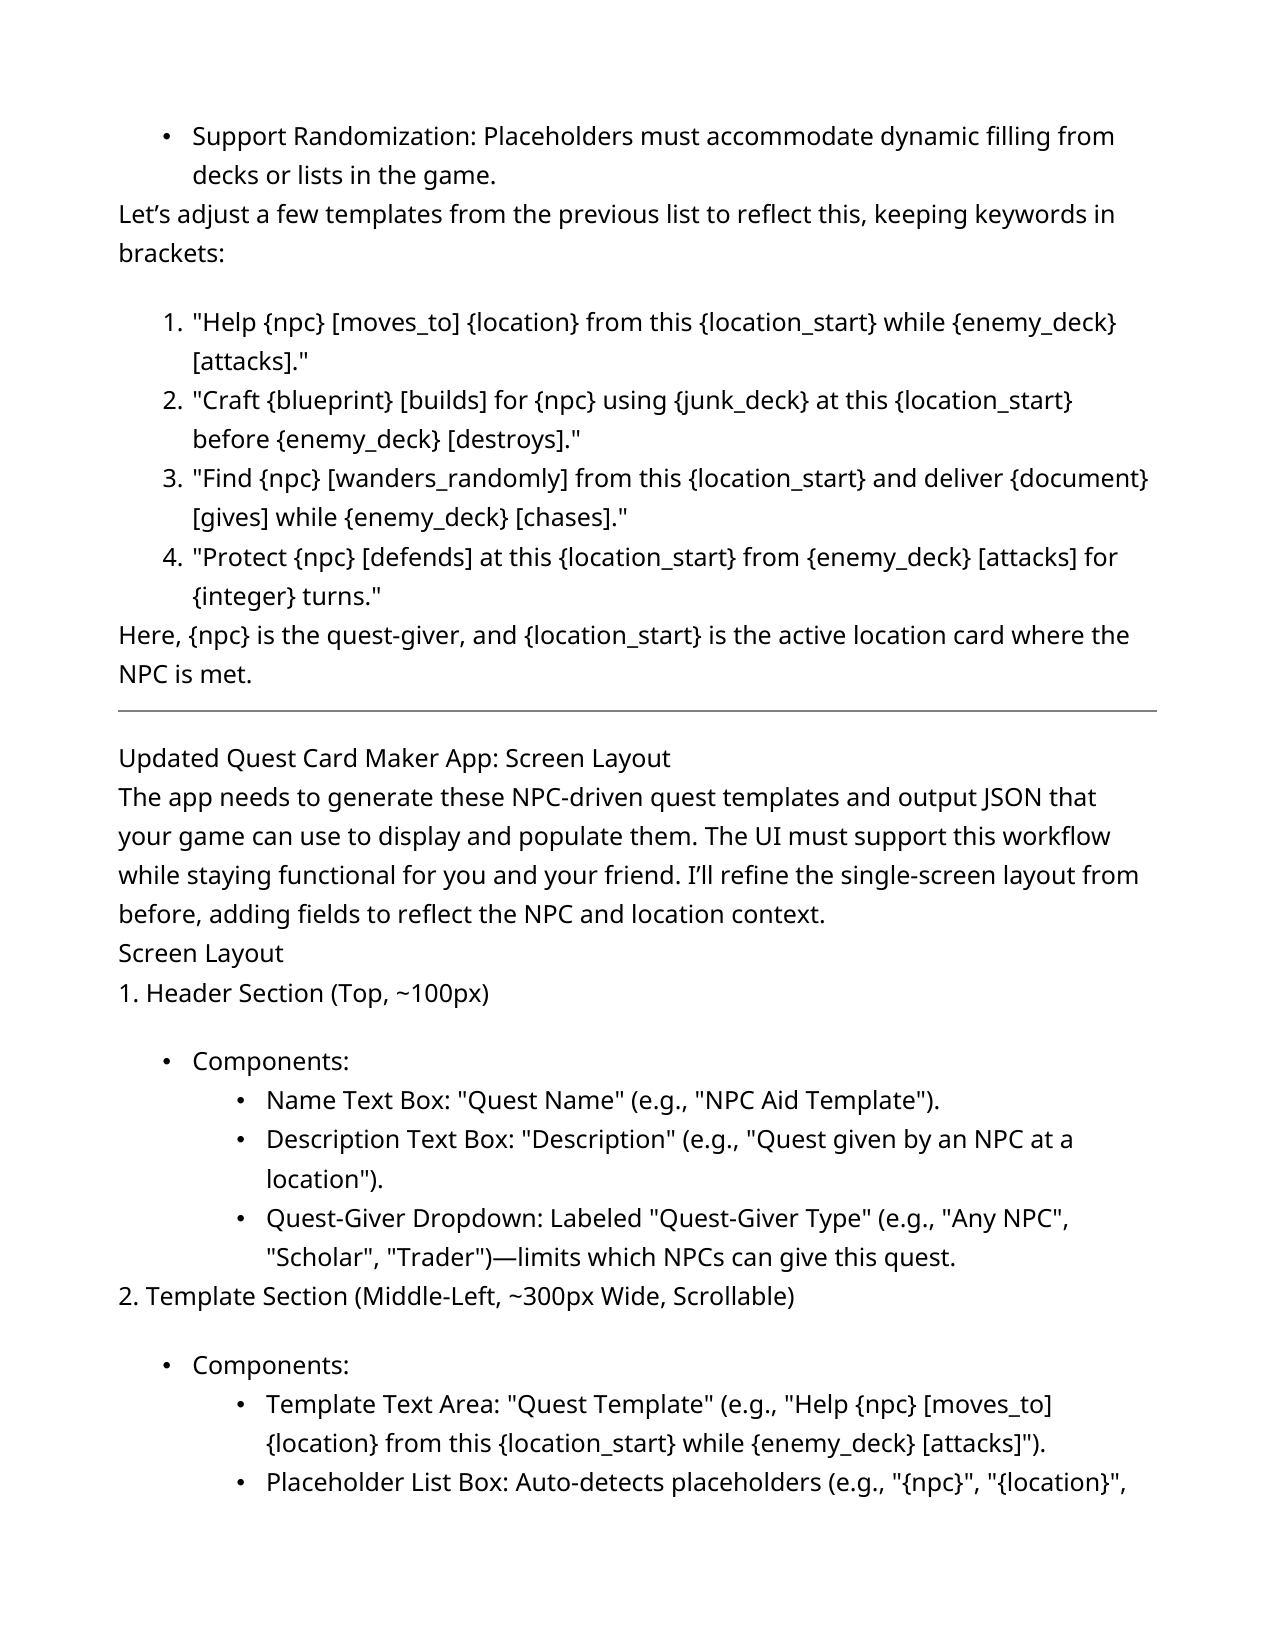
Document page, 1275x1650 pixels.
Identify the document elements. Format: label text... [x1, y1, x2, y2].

list Name Text Box: "Quest Name" (e.g., "NPC Aid Template"). [236, 1083, 1157, 1117]
text Let’s adjust a few templates from the previous list to reflect this, keeping keywords in brackets: [118, 196, 1157, 270]
text 1. Header Section (Top, ~100px) [118, 975, 1157, 1009]
list Components: [162, 1044, 1157, 1078]
text Updated Quest Card Maker App: Screen Layout [118, 740, 1157, 774]
list Template Text Area: "Quest Template" (e.g., "Help {npc} [moves_to] {location} from this {location_start} while {enemy_deck} [attacks]"). [236, 1387, 1157, 1460]
text The app needs to generate these NPC-driven quest templates and output JSON that your game can use to display and populate them. The UI must support this workflow while staying functional for you and your friend. I’ll refine the single-screen layout from before, adding fields to reflect the NPC and location context. [118, 779, 1157, 931]
list Description Text Box: "Description" (e.g., "Quest given by an NPC at a location"). [236, 1122, 1157, 1195]
list "Find {npc} [wanders_randomly] from this {location_start} and deliver {document} [gives] while {enemy_deck} [chases]." [162, 461, 1157, 534]
list "Protect {npc} [defends] at this {location_start} from {enemy_deck} [attacks] for {integer} turns." [162, 539, 1157, 612]
list Components: [162, 1347, 1157, 1382]
list Placeholder List Box: Auto-detects placeholders (e.g., "{npc}", "{location}", [236, 1465, 1157, 1499]
list "Craft {blueprint} [builds] for {npc} using {junk_deck} at this {location_start} before {enemy_deck} [destroys]." [162, 383, 1157, 456]
text 2. Template Section (Middle-Left, ~300px Wide, Scrollable) [118, 1279, 1157, 1313]
list Quest-Giver Dropdown: Labeled "Quest-Giver Type" (e.g., "Any NPC", "Scholar", "Trader")—limits which NPCs can give this quest. [236, 1201, 1157, 1274]
text Screen Layout [118, 936, 1157, 970]
list "Help {npc} [moves_to] {location} from this {location_start} while {enemy_deck} [attacks]." [162, 304, 1157, 377]
list Support Randomization: Placeholders must accommodate dynamic filling from decks or lists in the game. [162, 118, 1157, 191]
text Here, {npc} is the quest-giver, and {location_start} is the active location card where the NPC is met. [118, 618, 1157, 691]
